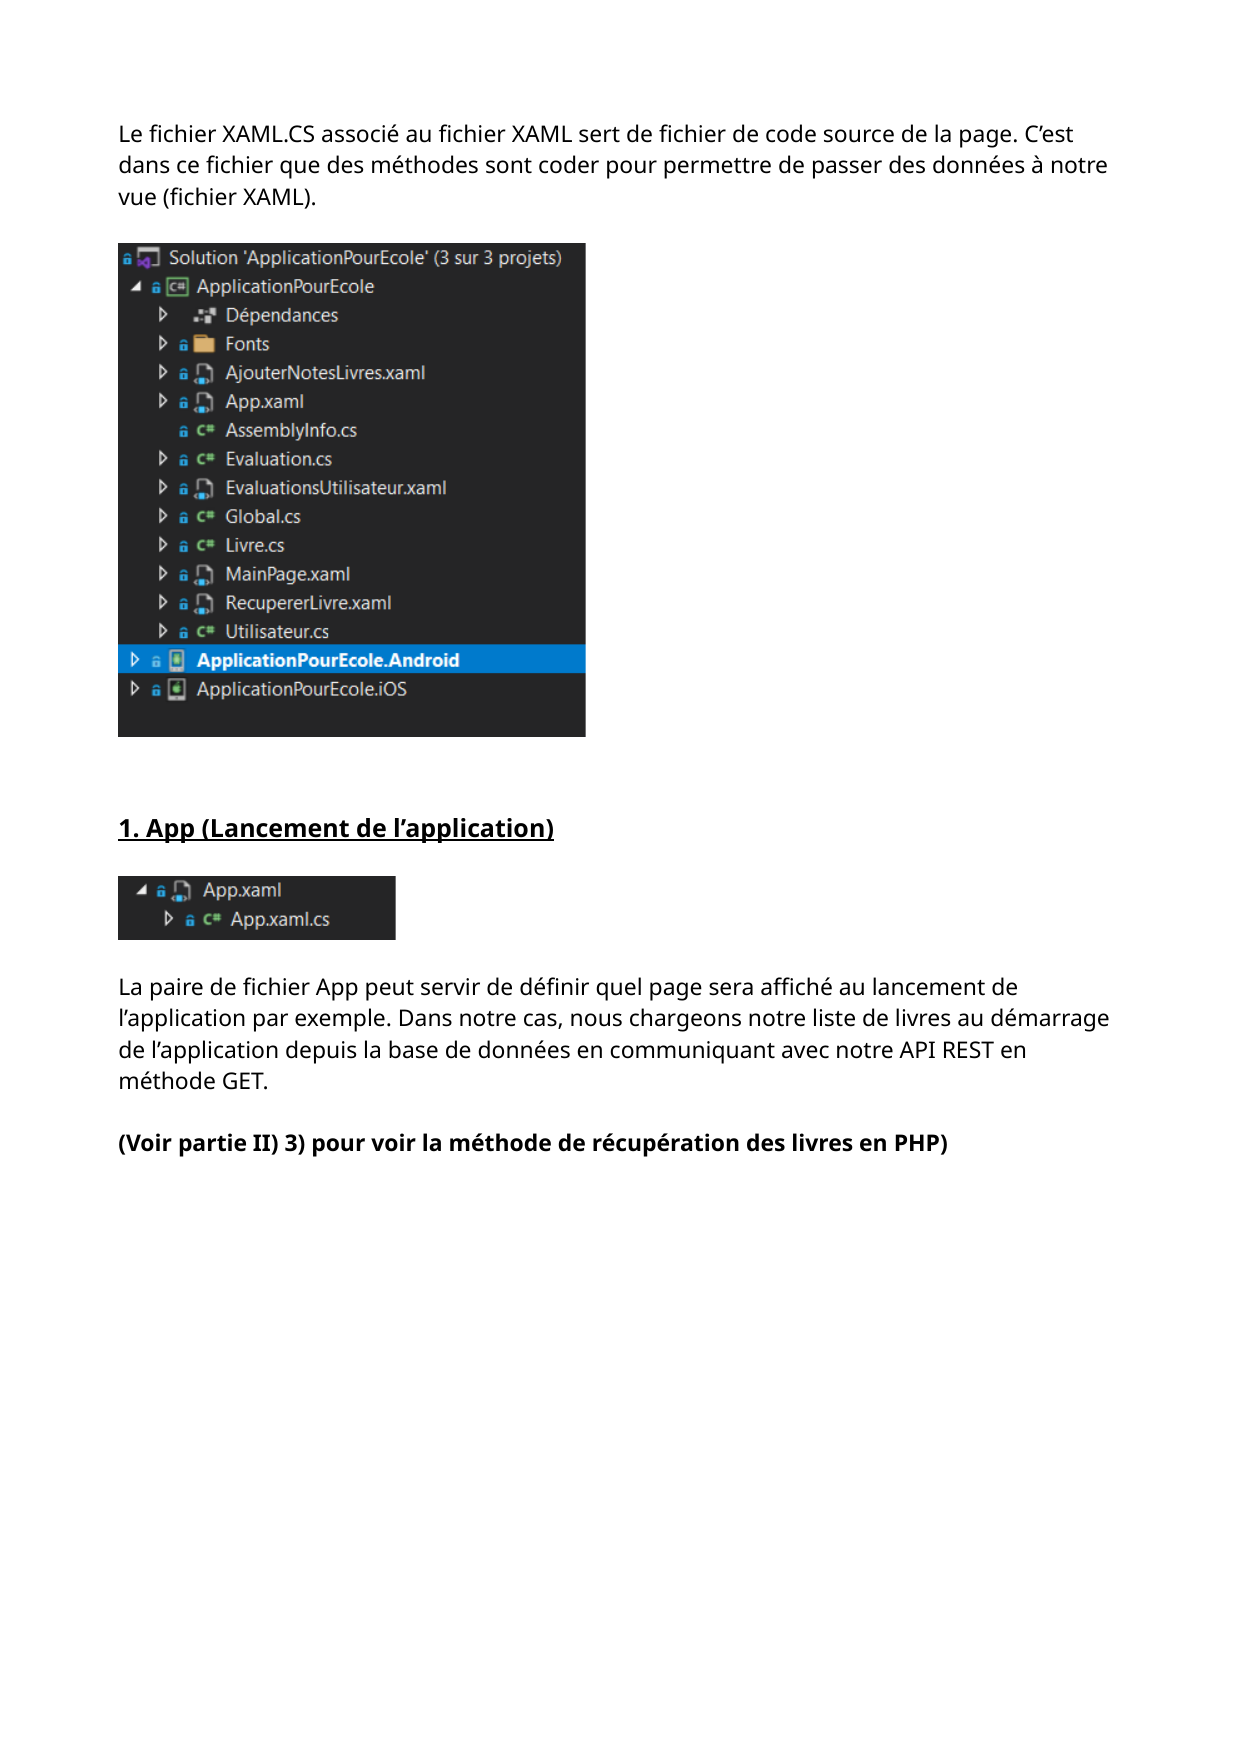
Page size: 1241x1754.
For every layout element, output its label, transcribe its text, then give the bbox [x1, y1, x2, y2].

text Le fichier XAML.CS associé au fichier XAML sert de fichier de code source de la page. C’est dans ce fichier que des méthodes sont coder pour permettre de passer des données à notre vue (fichier XAML). [118, 118, 1122, 212]
text La paire de fichier App peut servir de définir quel page sera affiché au lancement de l’application par exemple. Dans notre cas, nous chargeons notre liste de livres au démarrage de l’application depuis la base de données en communiquant avec notre API REST en méthode GET. [118, 971, 1122, 1096]
text (Voir partie II) 3) pour voir la méthode de récupération des livres en PHP) [118, 1127, 1122, 1158]
text 1. App (Lancement de l’application) [118, 811, 1122, 845]
